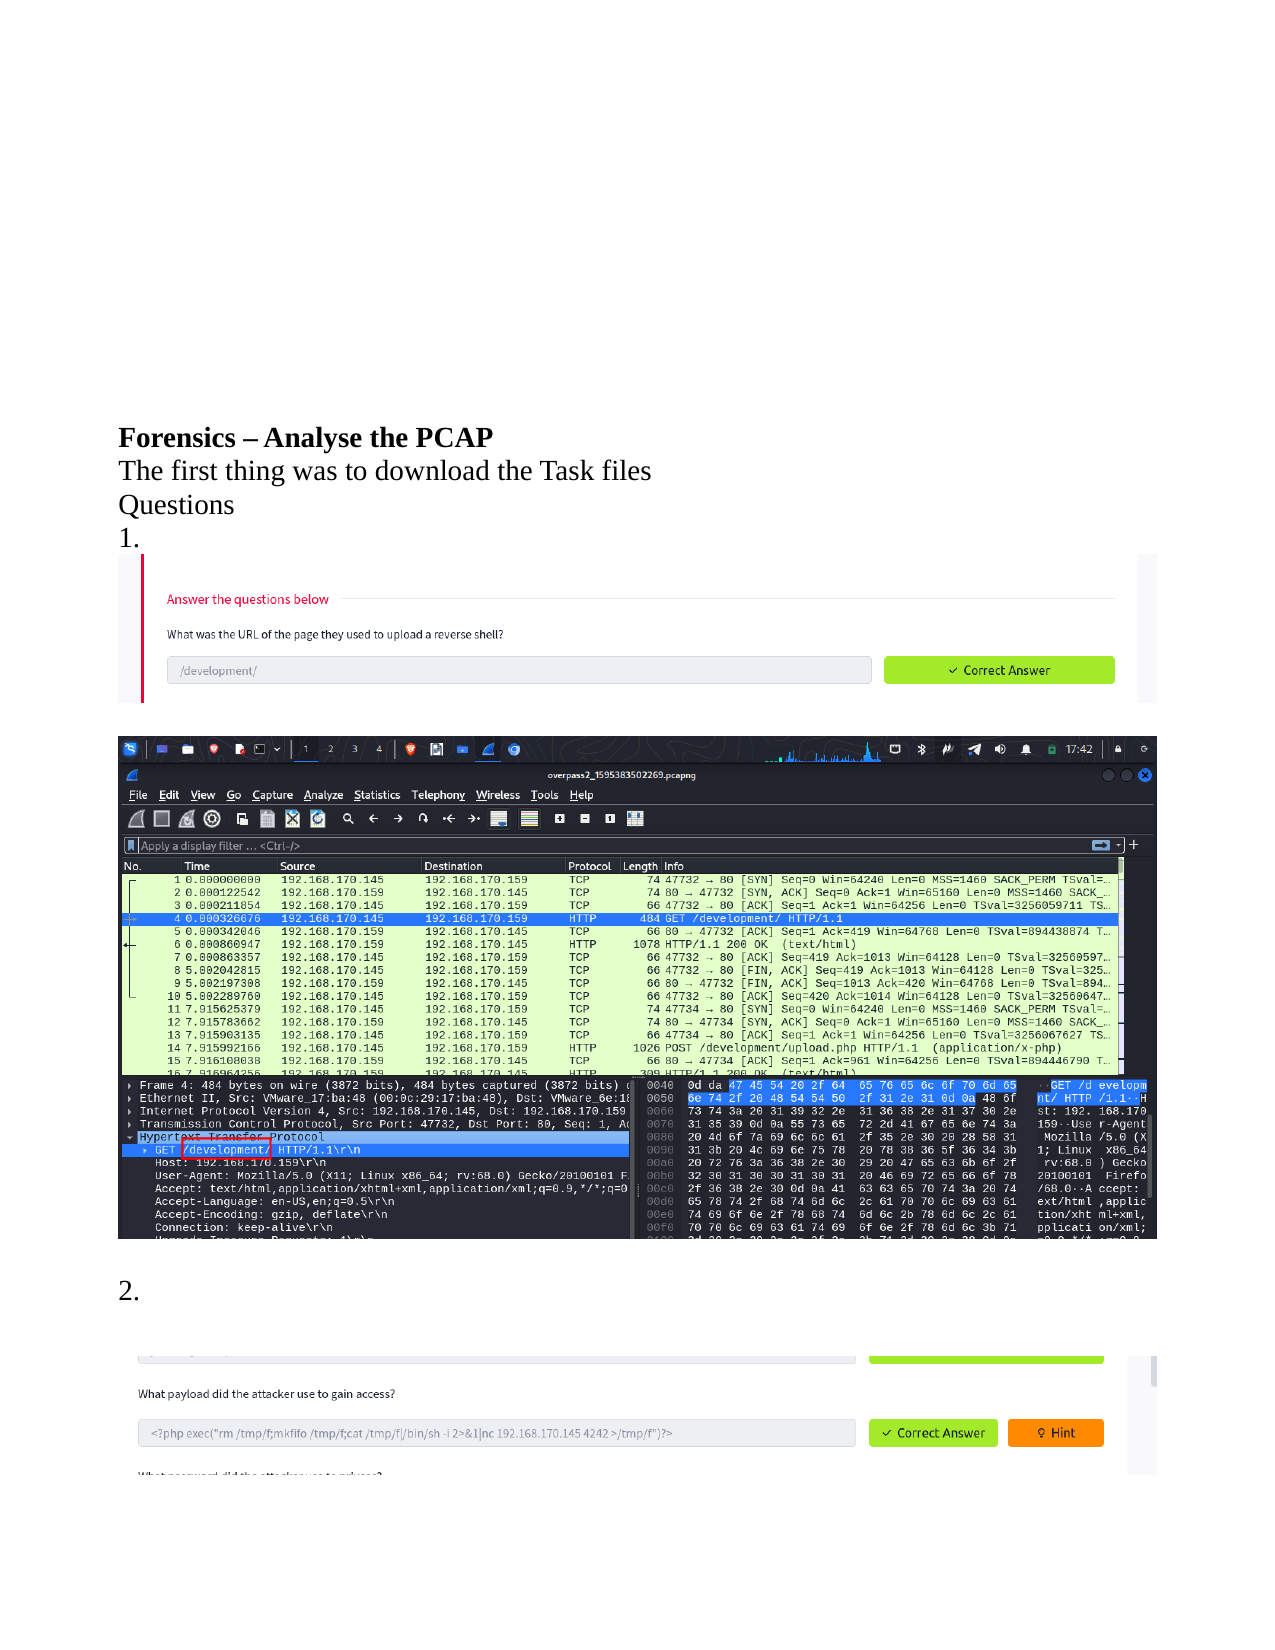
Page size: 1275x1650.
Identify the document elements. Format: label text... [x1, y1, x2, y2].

picture [118, 736, 1157, 1239]
text Forensics – Analyse the PCAP [118, 420, 1157, 453]
text 2. [118, 1273, 1157, 1306]
text Questions [118, 487, 1157, 521]
text 1. [118, 521, 1157, 554]
picture [118, 1356, 1157, 1475]
text The first thing was to download the Task files [118, 453, 1157, 487]
picture [118, 554, 1157, 703]
